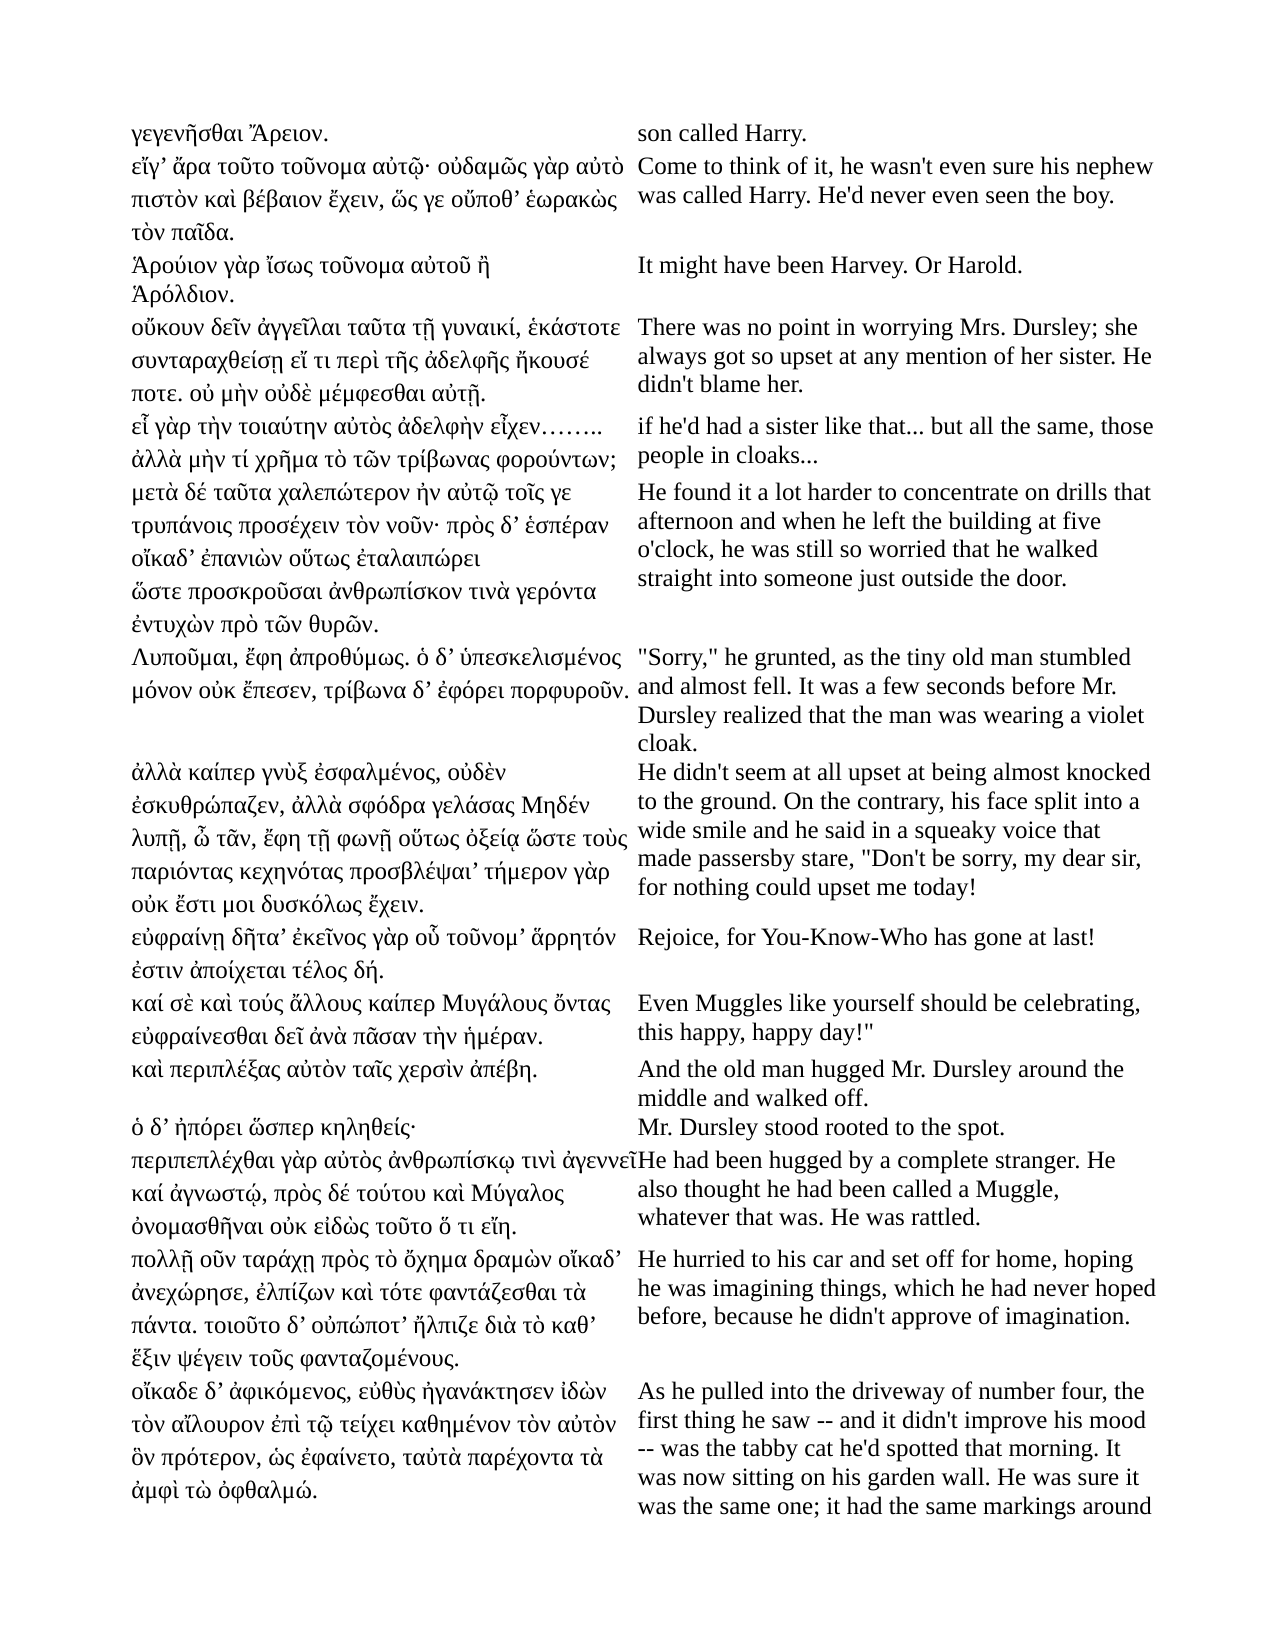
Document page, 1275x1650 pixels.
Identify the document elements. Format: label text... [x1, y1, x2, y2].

table_cell He found it a lot harder to concentrate on drills that afternoon and when he left the building at five o'clock, he was still so worried that he walked straight into someone just outside the door. [638, 477, 1157, 642]
table_cell He had been hugged by a complete stranger. He also thought he had been called a Muggle, whatever that was. He was rattled. [638, 1145, 1157, 1244]
table_cell εἷ γὰρ τὴν τοιαύτην αὐτὸς ἀδελφὴν εἶχεν…….. ἀλλὰ μὴν τί χρῆμα τὸ τῶν τρίβωνας φορούντων; [131, 411, 637, 477]
table_cell καί σὲ καὶ τούς ἄλλους καίπερ Μυγάλους ὄντας εὐφραίνεσθαι δεῖ ἀνὰ πᾶσαν τὴν ἡμέραν. [131, 988, 637, 1054]
table_cell Rejoice, for You-Know-Who has gone at last! [638, 922, 1157, 988]
table_cell εἴγ’ ἄρα τοῦτο τοῦνομα αὐτῷ· οὐδαμῶς γὰρ αὐτὸ πιστὸν καὶ βέβαιον ἔχειν, ὥς γε οὔποθ’ ἑωρακὼς τὸν παῖδα. [131, 151, 637, 250]
table_cell Mr. Dursley stood rooted to the spot. [638, 1112, 1157, 1145]
table_cell As he pulled into the driveway of number four, the first thing he saw -- and it didn't improve his mood -- was the tabby cat he'd spotted that morning. It was now sitting on his garden wall. He was sure it was the same one; it had the same markings around [638, 1376, 1157, 1520]
table_cell γεγενῆσθαι Ἄρειον. [131, 118, 637, 151]
table_cell There was no point in worrying Mrs. Dursley; she always got so upset at any mention of her sister. He didn't blame her. [638, 312, 1157, 411]
table_cell πολλῇ οῦν ταράχῃ πρὸς τὸ ὄχημα δραμὼν οἴκαδ’ ἀνεχώρησε, ἐλπίζων καὶ τότε φαντάζεσθαι τὰ πάντα. τοιοῦτο δ’ οὐπώποτ’ ἤλπιζε διὰ τὸ καθ’ ἕξιν ψέγειν τοῦς φανταζομένους. [131, 1244, 637, 1376]
table_cell εὐφραίνῃ δῆτα’ ἐκεῖνος γὰρ οὗ τοῦνομ’ ἅρρητόν ἐστιν ἀποίχεται τέλος δή. [131, 922, 637, 988]
table_cell And the old man hugged Mr. Dursley around the middle and walked off. [638, 1054, 1157, 1112]
table_cell ὁ δ’ ἠπόρει ὥσπερ κηληθείς· [131, 1112, 637, 1145]
table_cell μετὰ δέ ταῦτα χαλεπώτερον ἠν αὐτῷ τοῖς γε τρυπάνοις προσέχειν τὸν νοῦν· πρὸς δ’ ἑσπέραν οἴκαδ’ ἐπανιὼν οὕτως ἐταλαιπώρει ὥστε προσκροῦσαι ἀνθρωπίσκον τινὰ γερόντα ἐντυχὼν πρὸ τῶν θυρῶν. [131, 477, 637, 642]
table_cell if he'd had a sister like that... but all the same, those people in cloaks... [638, 411, 1157, 477]
table_cell son called Harry. [638, 118, 1157, 151]
table_cell "Sorry," he grunted, as the tiny old man stumbled and almost fell. It was a few seconds before Mr. Dursley realized that the man was wearing a violet cloak. [638, 642, 1157, 757]
table_cell περιπεπλέχθαι γὰρ αὐτὸς ἀνθρωπίσκῳ τινὶ ἀγεννεῖ καί ἀγνωστῴ, πρὸς δέ τούτου καὶ Μύγαλος ὀνομασθῆναι οὐκ εἰδὼς τοῦτο ὅ τι εἴη. [131, 1145, 637, 1244]
table_cell Λυποῦμαι, ἔφη ἀπροθύμως. ὁ δ’ ὑπεσκελισμένος μόνον οὐκ ἔπεσεν, τρίβωνα δ’ ἐφόρει πορφυροῦν. [131, 642, 637, 757]
table_cell Even Muggles like yourself should be celebrating, this happy, happy day!" [638, 988, 1157, 1054]
table_cell Come to think of it, he wasn't even sure his nephew was called Harry. He'd never even seen the boy. [638, 151, 1157, 250]
table_cell It might have been Harvey. Or Harold. [638, 250, 1157, 312]
table_cell οὔκουν δεῖν ἀγγεῖλαι ταῦτα τῇ γυναικί, ἑκάστοτε συνταραχθείσῃ εἴ τι περὶ τῆς ἀδελφῆς ἤκουσέ ποτε. οὐ μὴν οὐδὲ μέμφεσθαι αὐτῇ. [131, 312, 637, 411]
table_cell ἀλλὰ καίπερ γνὺξ ἐσφαλμένος, οὐδὲν ἐσκυθρώπαζεν, ἀλλὰ σφόδρα γελάσας Μηδέν λυπῇ, ὦ τᾶν, ἔφη τῇ φωνῇ οὕτως ὀξείᾳ ὥστε τοὺς παριόντας κεχηνότας προσβλέψαι’ τήμερον γὰρ οὐκ ἔστι μοι δυσκόλως ἔχειν. [131, 757, 637, 922]
table_cell Ἁρούιον γὰρ ἴσως τοῦνομα αὐτοῦ ἢ Ἁρόλδιον. [131, 250, 637, 312]
table_cell καὶ περιπλέξας αὐτὸν ταῖς χερσὶν ἀπέβη. [131, 1054, 637, 1112]
table_cell οἴκαδε δ’ ἀφικόμενος, εὐθὺς ἠγανάκτησεν ἰδὼν τὸν αἴλουρον ἐπὶ τῷ τείχει καθημένον τὸν αὐτὸν ὃν πρότερον, ὡς ἐφαίνετο, ταὐτὰ παρέχοντα τὰ ἀμφὶ τὼ ὀφθαλμώ. [131, 1376, 637, 1520]
table_cell He hurried to his car and set off for home, hoping he was imagining things, which he had never hoped before, because he didn't approve of imagination. [638, 1244, 1157, 1376]
table_cell He didn't seem at all upset at being almost knocked to the ground. On the contrary, his face split into a wide smile and he said in a squeaky voice that made passersby stare, "Don't be sorry, my dear sir, for nothing could upset me today! [638, 757, 1157, 922]
